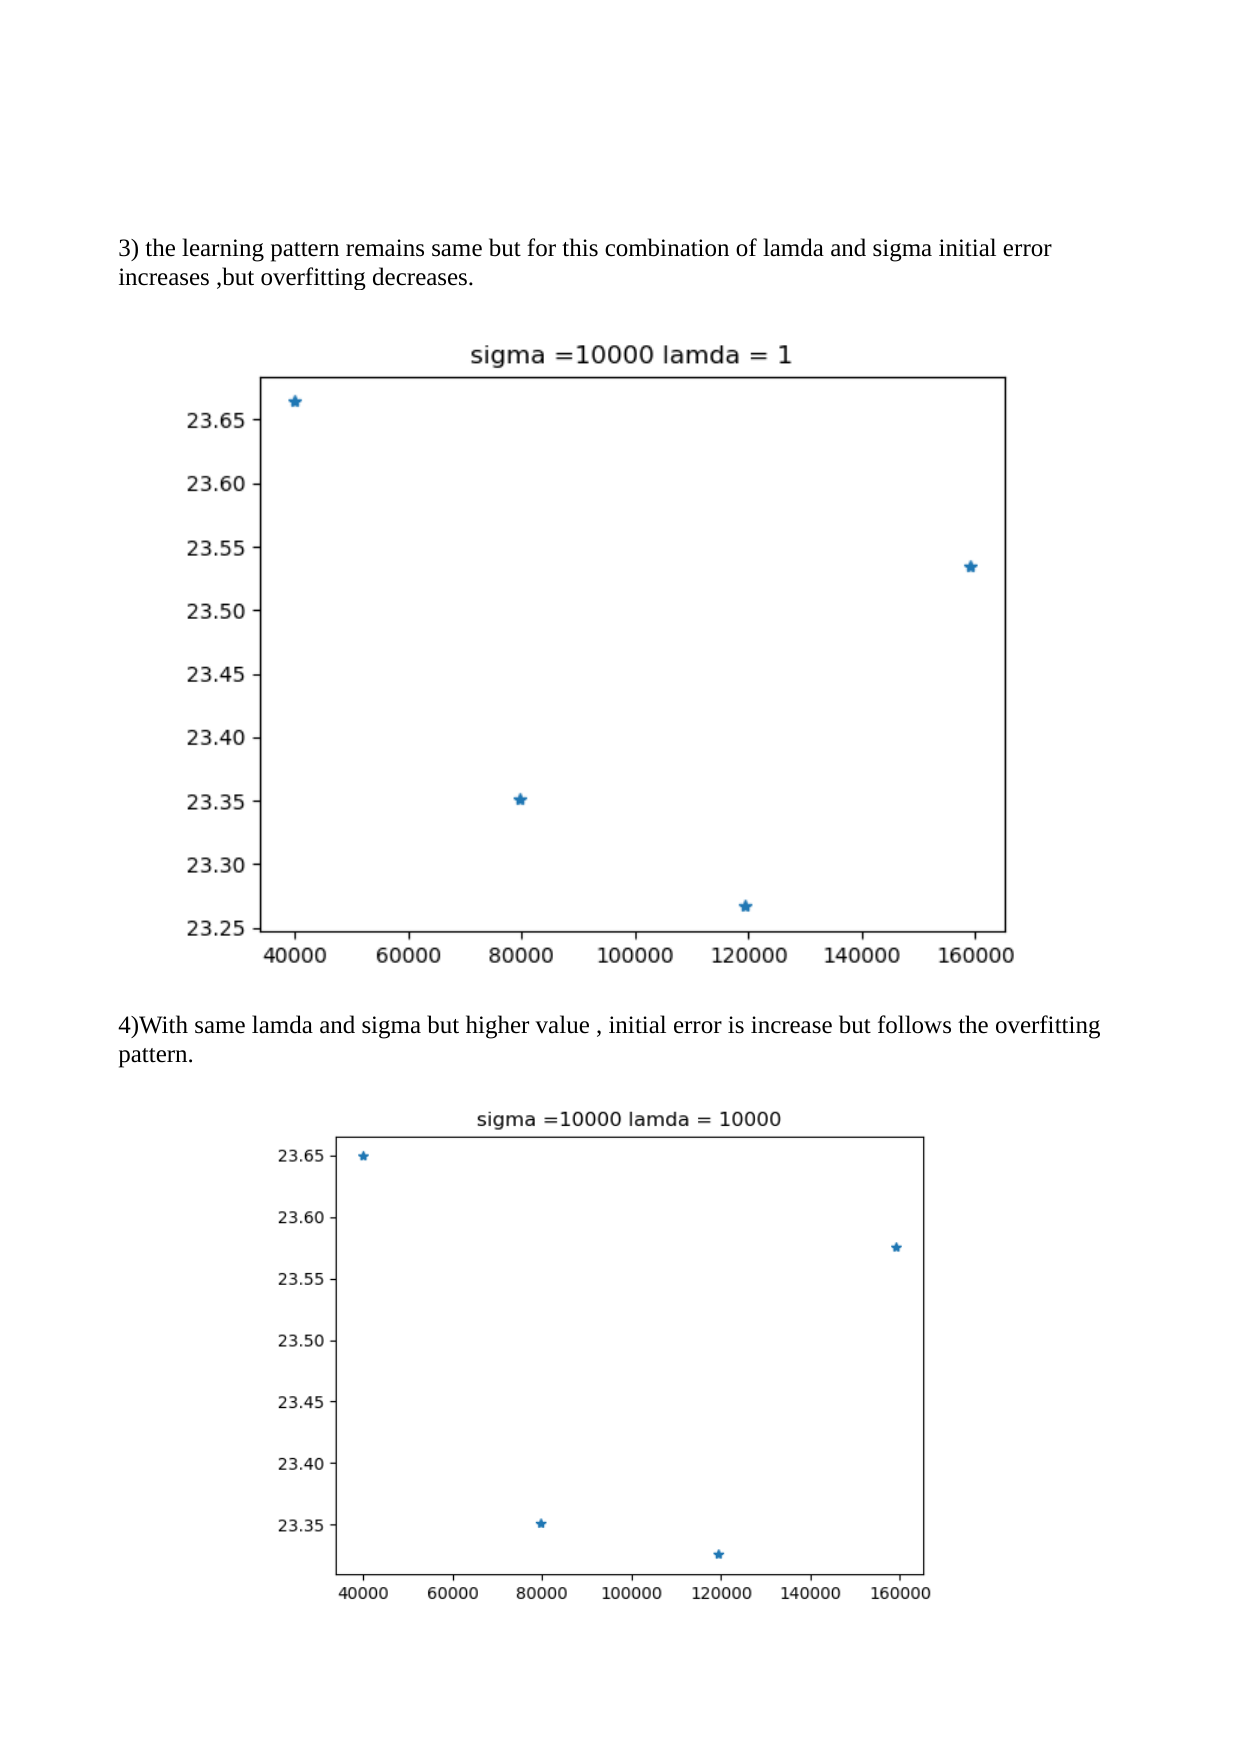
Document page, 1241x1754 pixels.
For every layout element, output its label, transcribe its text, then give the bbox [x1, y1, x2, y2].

picture [140, 290, 1100, 1011]
text 4)With same lamda and sigma but higher value , initial error is increase but follows the overfitting pattern. [118, 291, 1122, 1068]
text 3) the learning pattern remains same but for this combination of lamda and sigma initial error increases ,but overfitting decreases. [118, 233, 1122, 291]
picture [241, 1068, 999, 1637]
